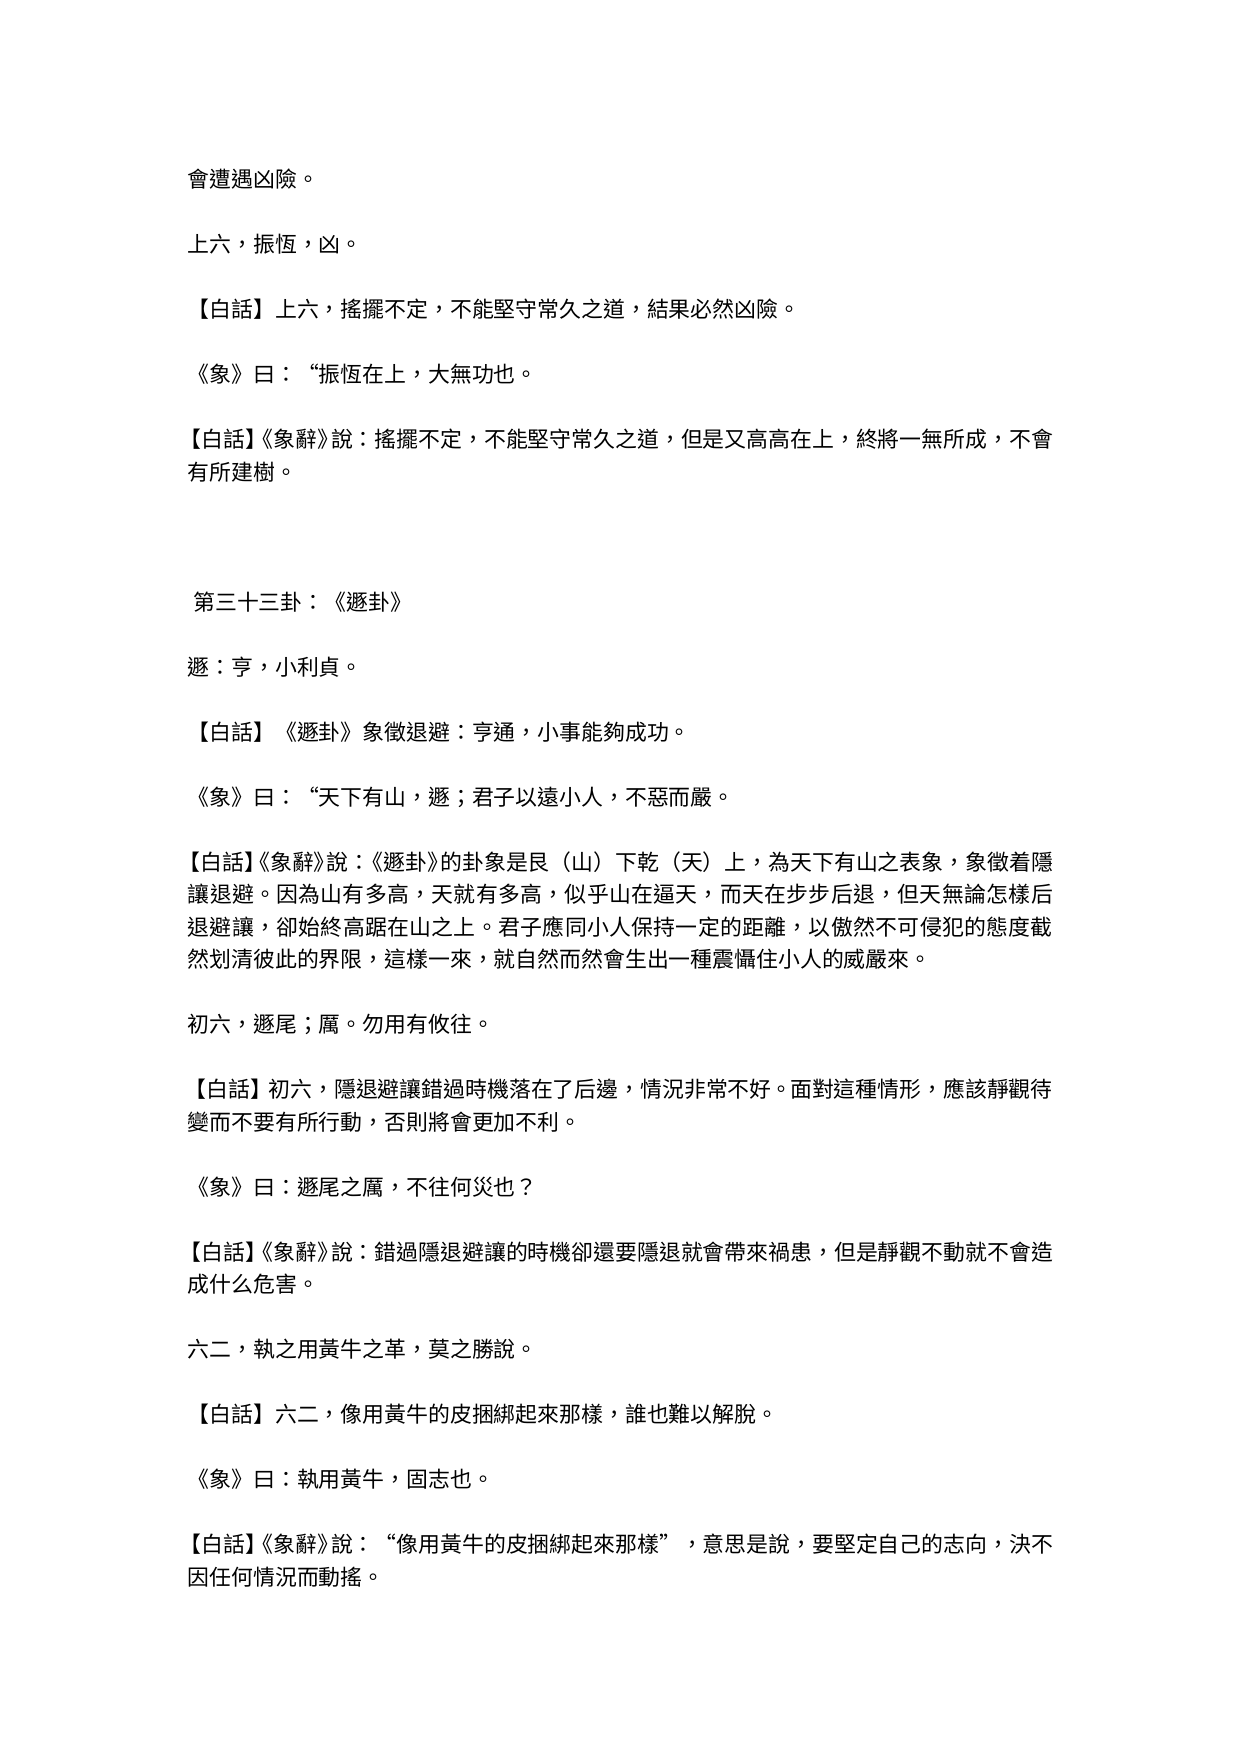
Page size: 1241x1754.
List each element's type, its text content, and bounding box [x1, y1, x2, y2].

text 【白話】初六，隱退避讓錯過時機落在了后邊，情況非常不好。面對這種情形，應該靜觀待變而不要有所行動，否則將會更加不利。 [187, 1072, 1053, 1137]
text 初六，遯尾；厲。勿用有攸往。 [187, 1007, 1053, 1039]
text 【白話】六二，像用黃牛的皮捆綁起來那樣，誰也難以解脫。 [187, 1397, 1053, 1429]
text 《象》曰：遯尾之厲，不往何災也？ [187, 1169, 1053, 1202]
text 【白話】《象辭》說：《遯卦》的卦象是艮（山）下乾（天）上，為天下有山之表象，象徵着隱讓退避。因為山有多高，天就有多高，似乎山在逼天，而天在步步后退，但天無論怎樣后退避讓，卻始終高踞在山之上。君子應同小人保持一定的距離，以傲然不可侵犯的態度截然划清彼此的界限，這樣一來，就自然而然會生出一種震懾住小人的威嚴來。 [187, 844, 1053, 974]
text 【白話】上六，搖擺不定，不能堅守常久之道，結果必然凶險。 [187, 292, 1053, 324]
text 遯：亨，小利貞。 [187, 649, 1053, 682]
text 《象》曰：“天下有山，遯；君子以遠小人，不惡而嚴。 [187, 779, 1053, 812]
text 【白話】《象辭》說：“女人堅守正道可以獲得吉祥，是說女人一生應該只嫁一個丈夫，終身都不能改嫁他人；男人遇事應當果斷處理，如果像女人那樣只知順從、優柔寡斷的話，就會遭遇凶險。 [187, 162, 1053, 194]
text 《象》曰：執用黃牛，固志也。 [187, 1462, 1053, 1494]
text 【白話】《象辭》說：錯過隱退避讓的時機卻還要隱退就會帶來禍患，但是靜觀不動就不會造成什么危害。 [187, 1234, 1053, 1299]
text 第三十三卦：《遯卦》 [187, 584, 1053, 617]
text 上六，振恆，凶。 [187, 227, 1053, 259]
text 六二，執之用黃牛之革，莫之勝說。 [187, 1332, 1053, 1364]
text 【白話】《象辭》說：搖擺不定，不能堅守常久之道，但是又高高在上，終將一無所成，不會有所建樹。 [187, 422, 1053, 487]
text 《象》曰：“振恆在上，大無功也。 [187, 357, 1053, 389]
text 【白話】《遯卦》象徵退避：亨通，小事能夠成功。 [187, 714, 1053, 747]
text 【白話】《象辭》說：“像用黃牛的皮捆綁起來那樣”，意思是說，要堅定自己的志向，決不因任何情況而動搖。 [187, 1527, 1053, 1592]
